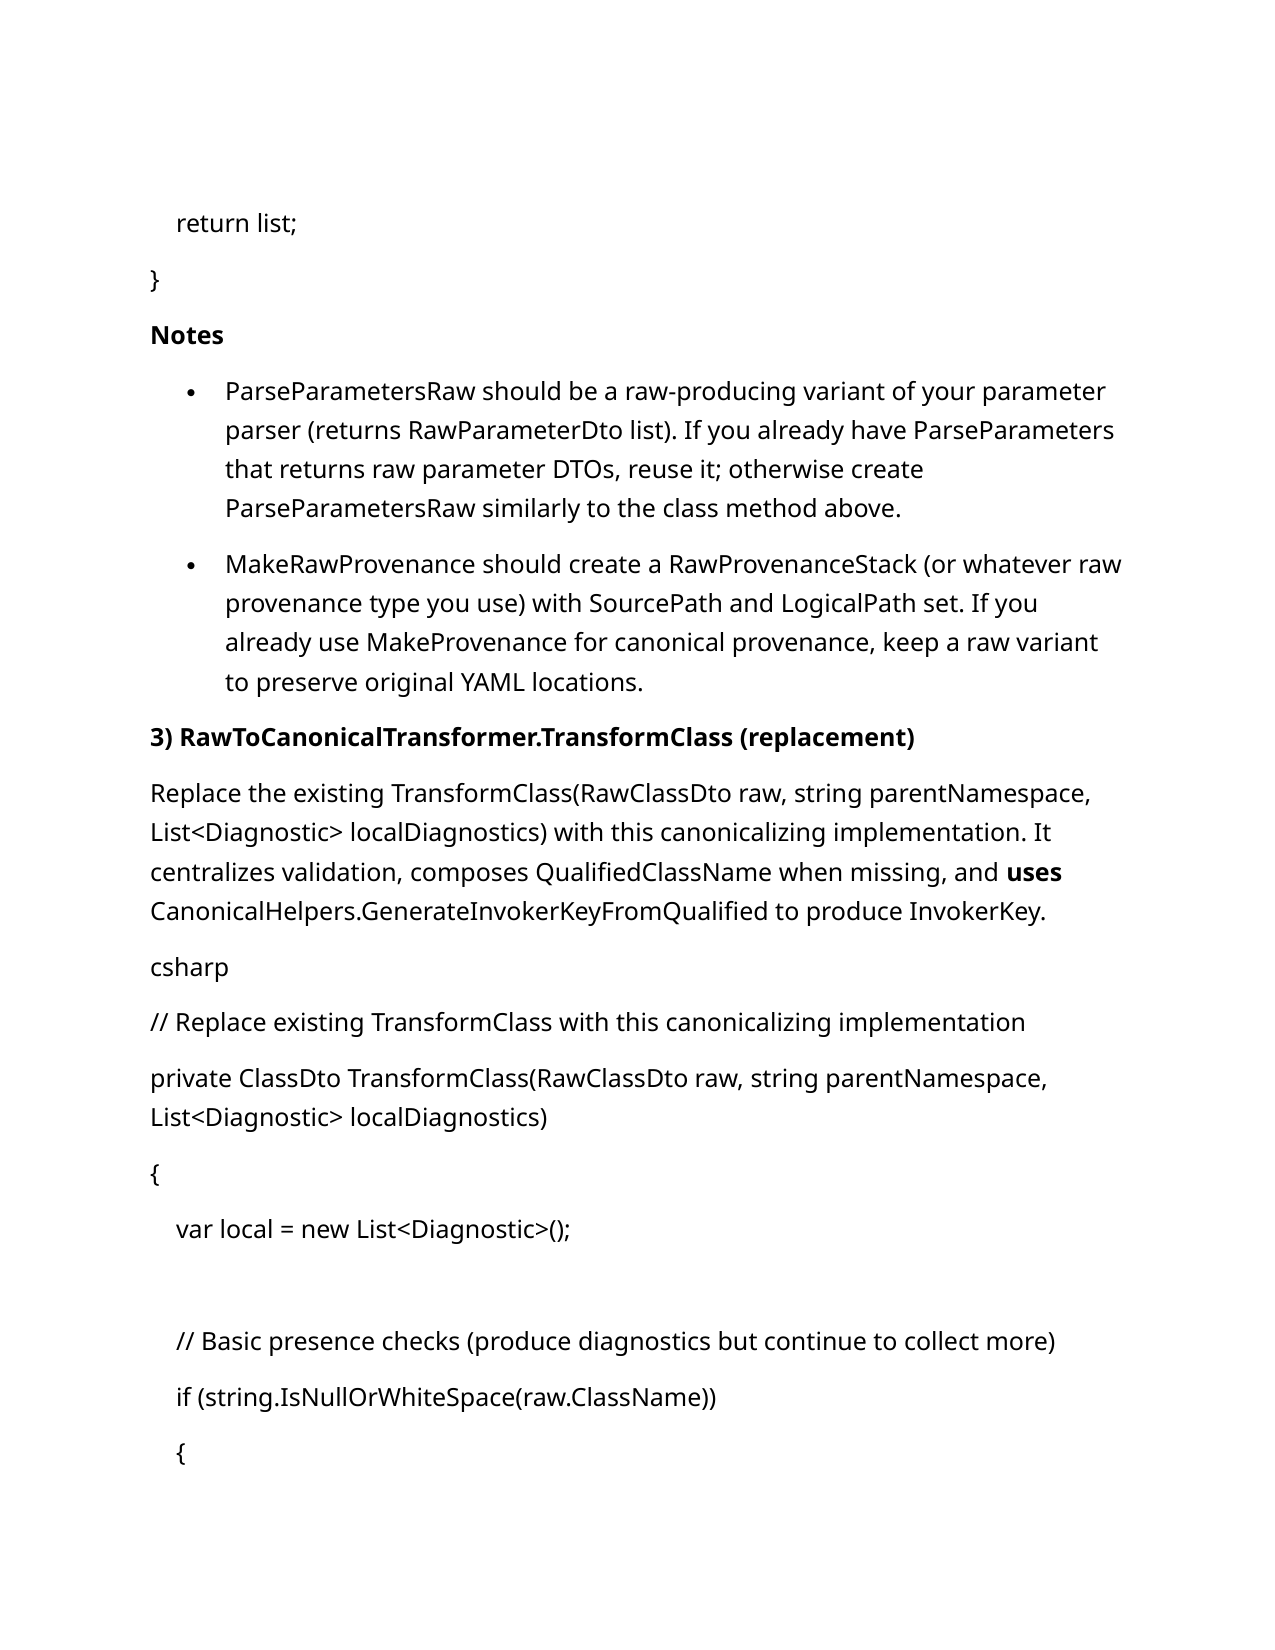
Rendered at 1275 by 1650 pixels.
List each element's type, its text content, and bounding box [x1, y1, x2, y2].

text var local = new List<Diagnostic>(); [150, 1212, 1125, 1246]
text private ClassDto TransformClass(RawClassDto raw, string parentNamespace, List<Diagnostic> localDiagnostics) [150, 1061, 1125, 1134]
text } [150, 262, 1125, 296]
text if (string.IsNullOrWhiteSpace(raw.ClassName)) [150, 1379, 1125, 1413]
text 3) RawToCanonicalTransformer.TransformClass (replacement) [150, 720, 1125, 754]
text csharp [150, 949, 1125, 983]
text Notes [150, 317, 1125, 352]
list ParseParametersRaw should be a raw-producing variant of your parameter parser (returns RawParameterDto list). If you already have ParseParameters that returns raw parameter DTOs, reuse it; otherwise create ParseParametersRaw similarly to the class method above. [187, 373, 1125, 525]
text // Basic presence checks (produce diagnostics but continue to collect more) [150, 1323, 1125, 1357]
text { [150, 1156, 1125, 1190]
text { [150, 1435, 1125, 1469]
text return list; [150, 206, 1125, 240]
text Replace the existing TransformClass(RawClassDto raw, string parentNamespace, List<Diagnostic> localDiagnostics) with this canonicalizing implementation. It centralizes validation, composes QualifiedClassName when missing, and uses CanonicalHelpers.GenerateInvokerKeyFromQualified to produce InvokerKey. [150, 776, 1125, 927]
list MakeRawProvenance should create a RawProvenanceStack (or whatever raw provenance type you use) with SourcePath and LogicalPath set. If you already use MakeProvenance for canonical provenance, keep a raw variant to preserve original YAML locations. [187, 547, 1125, 698]
text // Replace existing TransformClass with this canonicalizing implementation [150, 1005, 1125, 1039]
